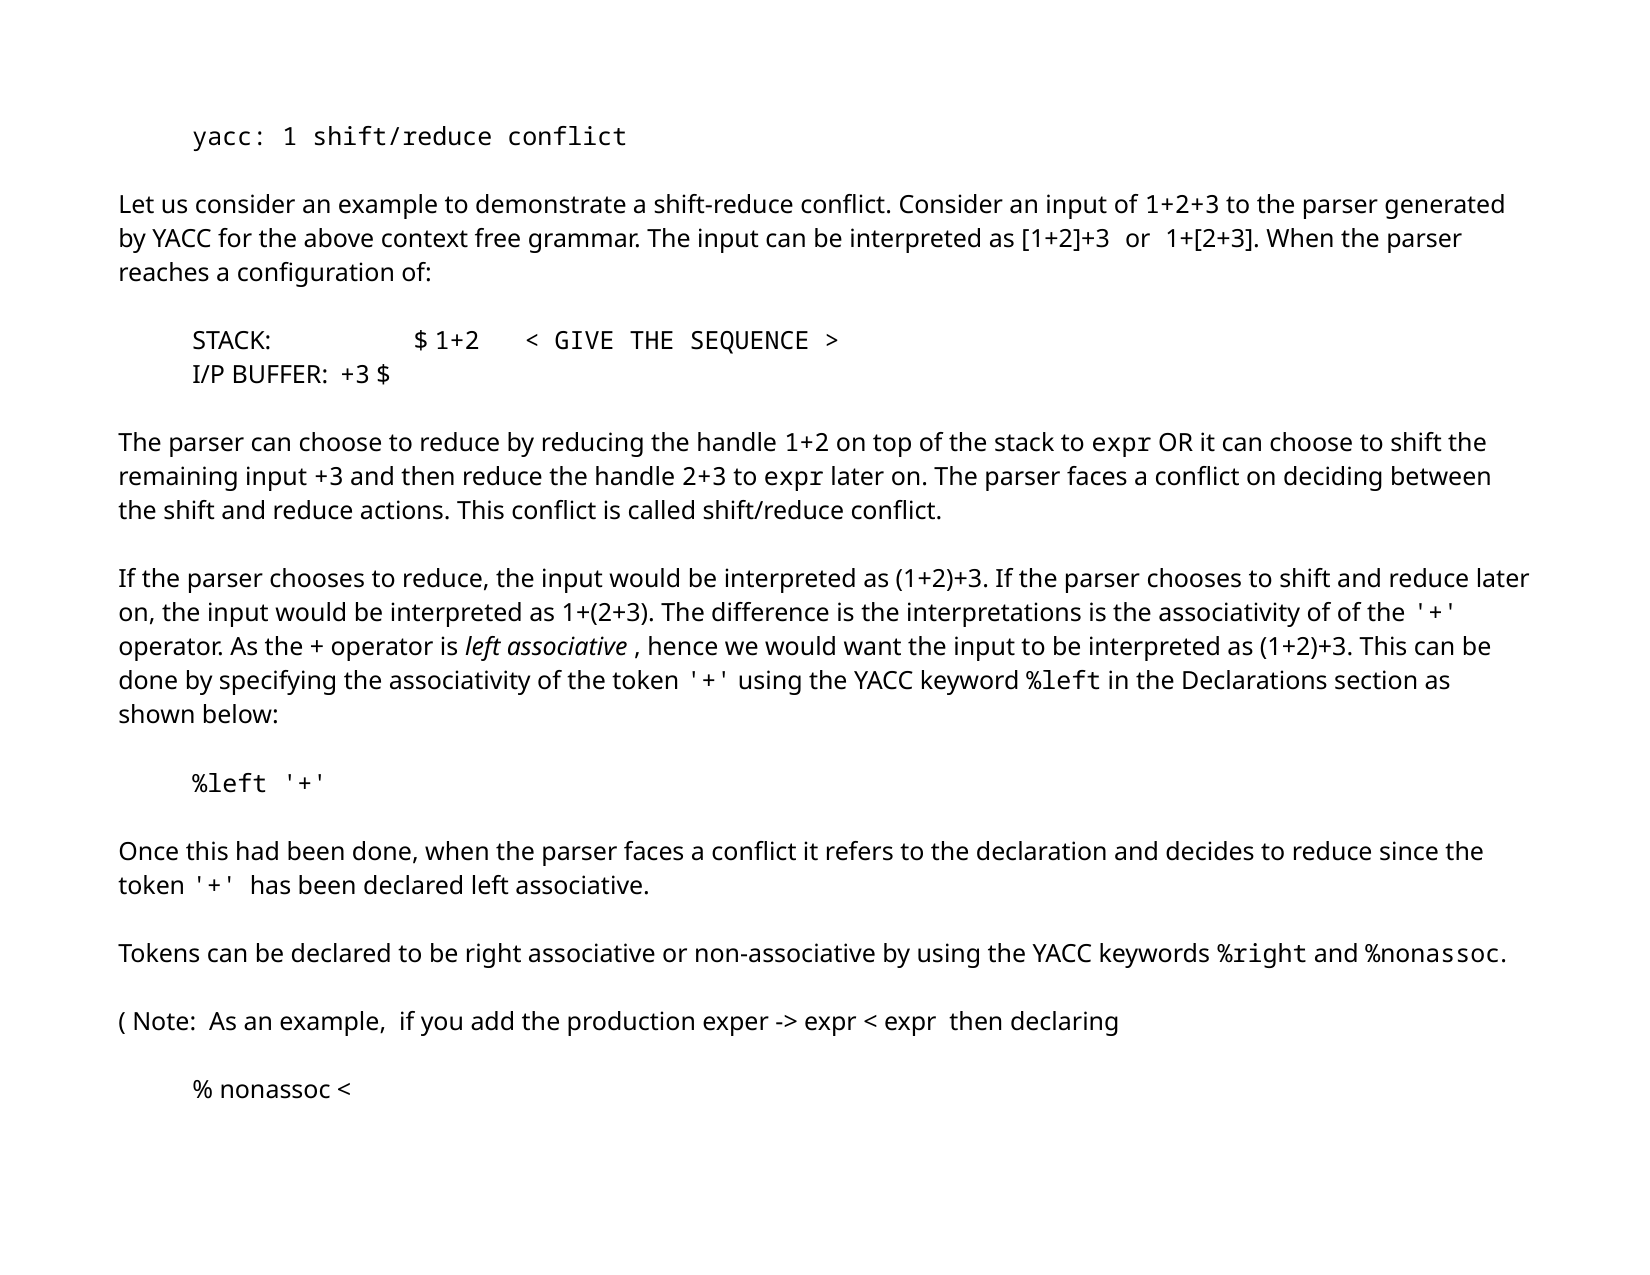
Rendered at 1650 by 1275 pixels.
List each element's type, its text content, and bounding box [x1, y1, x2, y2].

text The parser can choose to reduce by reducing the handle 1+2 on top of the stack to expr OR it can choose to shift the remaining input +3 and then reduce the handle 2+3 to expr later on. The parser faces a conflict on deciding between the shift and reduce actions. This conflict is called shift/reduce conflict. [118, 425, 1532, 527]
text ( Note: As an example, if you add the production exper -> expr < expr then declaring [118, 1004, 1532, 1038]
text If the parser chooses to reduce, the input would be interpreted as (1+2)+3. If the parser chooses to shift and reduce later on, the input would be interpreted as 1+(2+3). The difference is the interpretations is the associativity of of the '+' operator. As the + operator is left associative , hence we would want the input to be interpreted as (1+2)+3. This can be done by specifying the associativity of the token '+' using the YACC keyword %left in the Declarations section as shown below: [118, 561, 1532, 731]
text Tokens can be declared to be right associative or non-associative by using the YACC keywords %right and %nonassoc. [118, 936, 1532, 970]
text %left '+' [118, 765, 1532, 799]
text Let us consider an example to demonstrate a shift-reduce conflict. Consider an input of 1+2+3 to the parser generated by YACC for the above context free grammar. The input can be interpreted as [1+2]+3 or 1+[2+3]. When the parser reaches a configuration of: [118, 186, 1532, 288]
text % nonassoc < [118, 1072, 1532, 1106]
text STACK: $ 1+2 < GIVE THE SEQUENCE > [118, 322, 1532, 357]
text yacc: 1 shift/reduce conflict [118, 118, 1532, 152]
text I/P BUFFER: +3 $ [118, 357, 1532, 391]
text Once this had been done, when the parser faces a conflict it refers to the declaration and decides to reduce since the token '+' has been declared left associative. [118, 833, 1532, 902]
